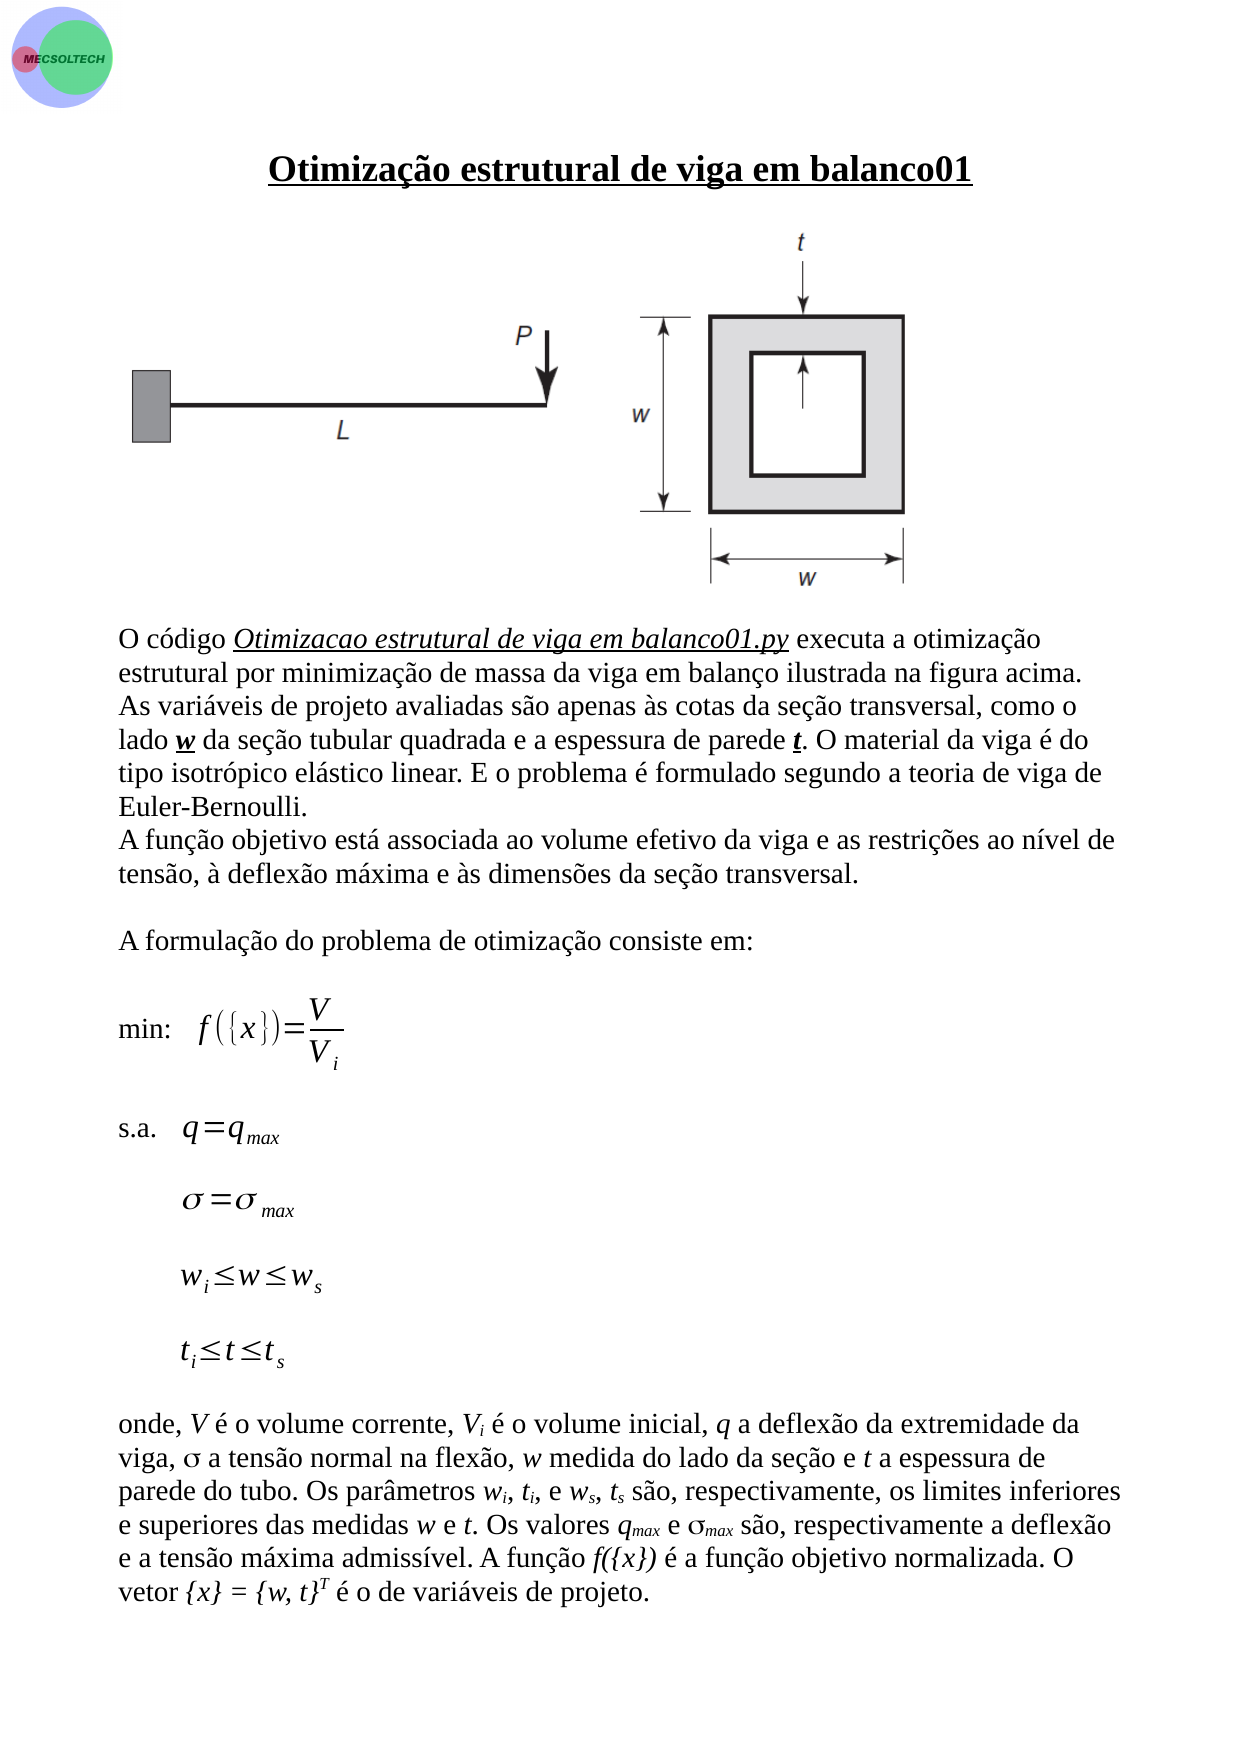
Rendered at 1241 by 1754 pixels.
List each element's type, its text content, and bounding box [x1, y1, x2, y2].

text min: [118, 990, 1122, 1074]
text onde, V é o volume corrente, Vi é o volume inicial, q a deflexão da extremidade da viga, s a tensão normal na flexão, w medida do lado da seção e t a espessura de parede do tubo. Os parâmetros wi, ti, e ws, ts são, respectivamente, os limites inferiores e superiores das medidas w e t. Os valores qmax e smax são, respectivamente a deflexão e a tensão máxima admissível. A função f({x}) é a função objetivo normalizada. O vetor {x} = {w, t}T é o de variáveis de projeto. [118, 1406, 1122, 1608]
text Otimização estrutural de viga em balanco01 [118, 147, 1122, 190]
picture [118, 218, 920, 596]
text O código Otimizacao estrutural de viga em balanco01.py executa a otimização estrutural por minimização de massa da viga em balanço ilustrada na figura acima. [118, 621, 1122, 688]
picture [0, 1, 124, 114]
text As variáveis de projeto avaliadas são apenas às cotas da seção transversal, como o lado w da seção tubular quadrada e a espessura de parede t. O material da viga é do tipo isotrópico elástico linear. E o problema é formulado segundo a teoria de viga de Euler-Bernoulli. [118, 688, 1122, 822]
text s.a. [118, 1107, 1122, 1149]
text A formulação do problema de otimização consiste em: [118, 923, 1122, 957]
text A função objetivo está associada ao volume efetivo da viga e as restrições ao nível de tensão, à deflexão máxima e às dimensões da seção transversal. [118, 822, 1122, 889]
